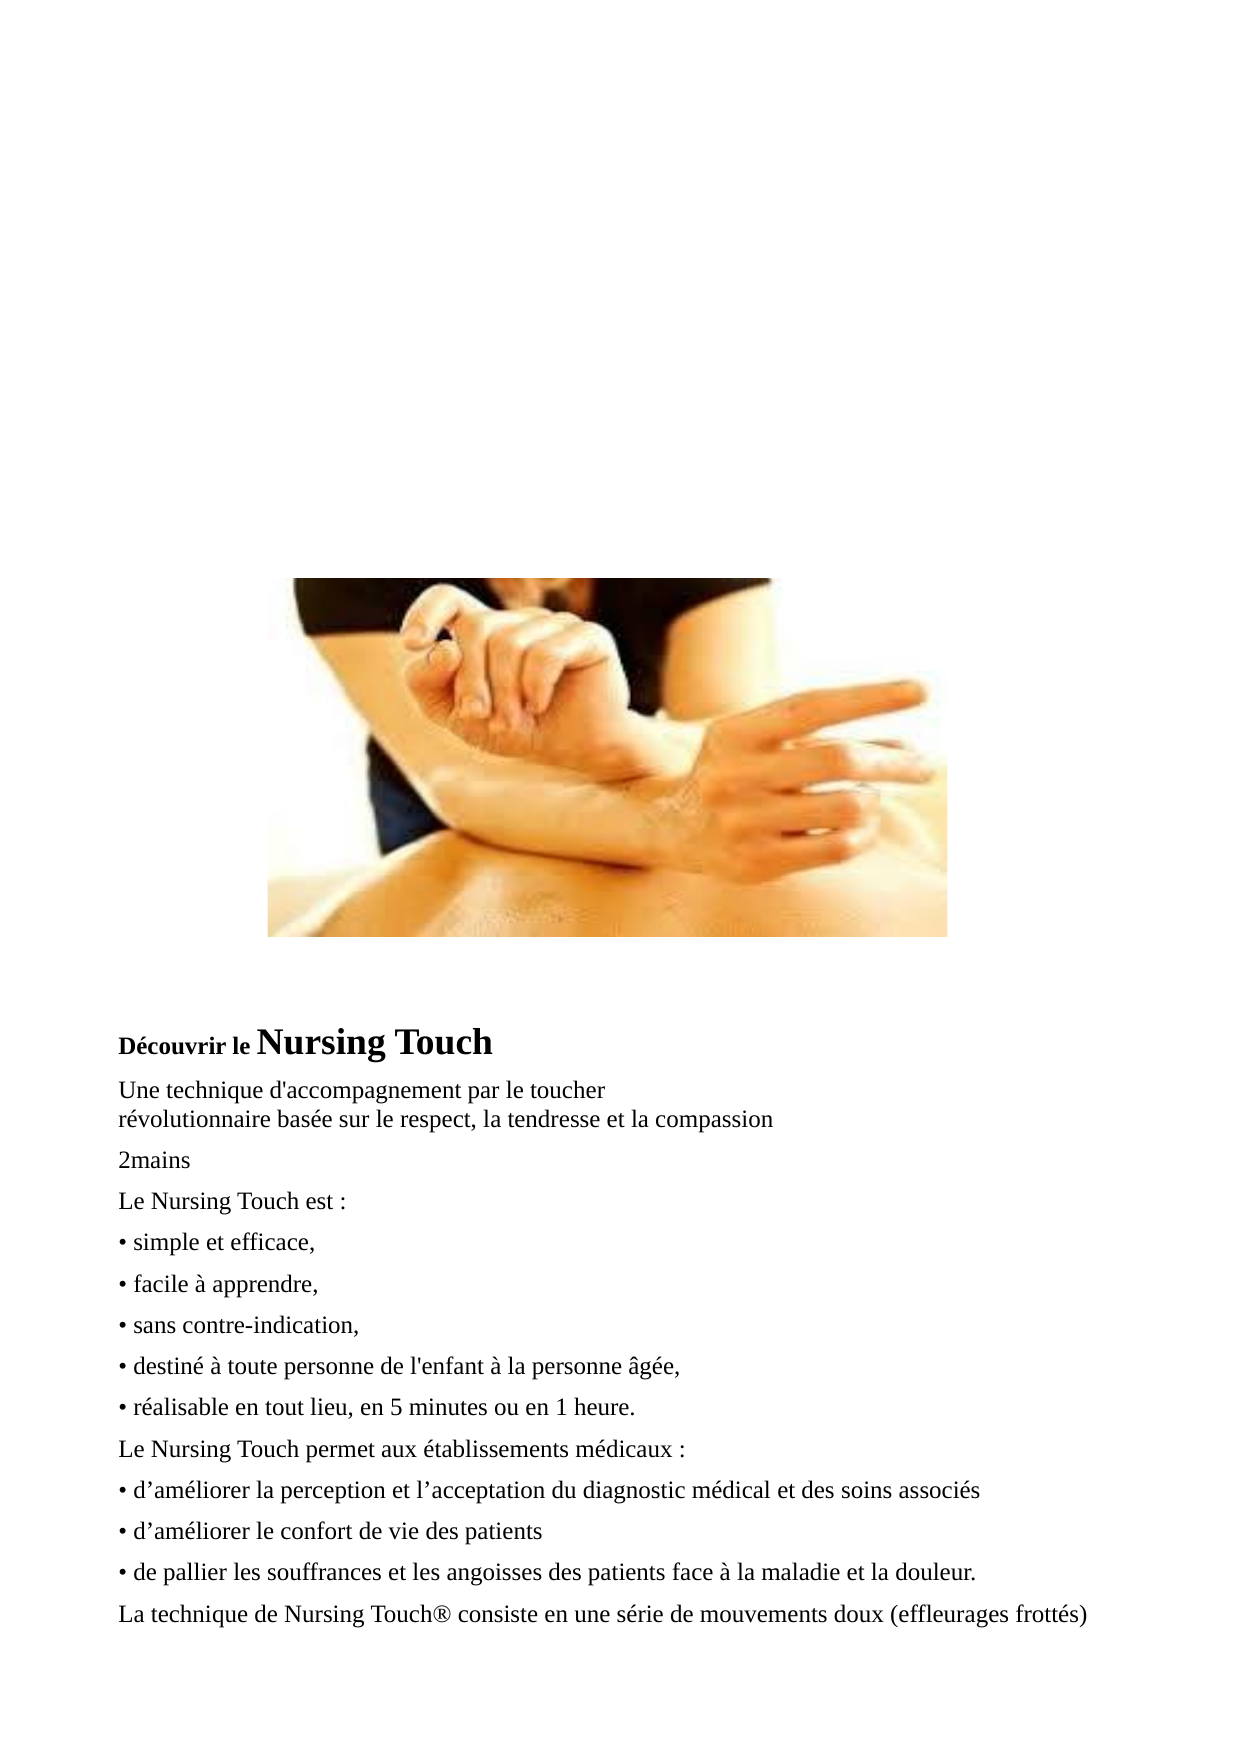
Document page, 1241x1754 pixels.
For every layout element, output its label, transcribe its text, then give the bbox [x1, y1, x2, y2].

picture [267, 578, 948, 937]
text Découvrir le Nursing Touch [118, 1019, 1122, 1062]
text • facile à apprendre, [118, 1269, 1122, 1297]
text Le Nursing Touch est : [118, 1186, 1122, 1215]
text • sans contre-indication, [118, 1310, 1122, 1339]
text • d’améliorer le confort de vie des patients [118, 1516, 1122, 1545]
text • simple et efficace, [118, 1227, 1122, 1256]
text Une technique d'accompagnement par le toucher révolutionnaire basée sur le respect, la tendresse et la compassion [118, 1075, 1122, 1132]
text La technique de Nursing Touch® consiste en une série de mouvements doux (effleurages frottés) [118, 1599, 1122, 1627]
text • d’améliorer la perception et l’acceptation du diagnostic médical et des soins associés [118, 1475, 1122, 1504]
text 2mains [118, 1145, 1122, 1174]
text • de pallier les souffrances et les angoisses des patients face à la maladie et la douleur. [118, 1557, 1122, 1586]
text • réalisable en tout lieu, en 5 minutes ou en 1 heure. [118, 1392, 1122, 1421]
text Le Nursing Touch permet aux établissements médicaux : [118, 1434, 1122, 1462]
text • destiné à toute personne de l'enfant à la personne âgée, [118, 1351, 1122, 1380]
